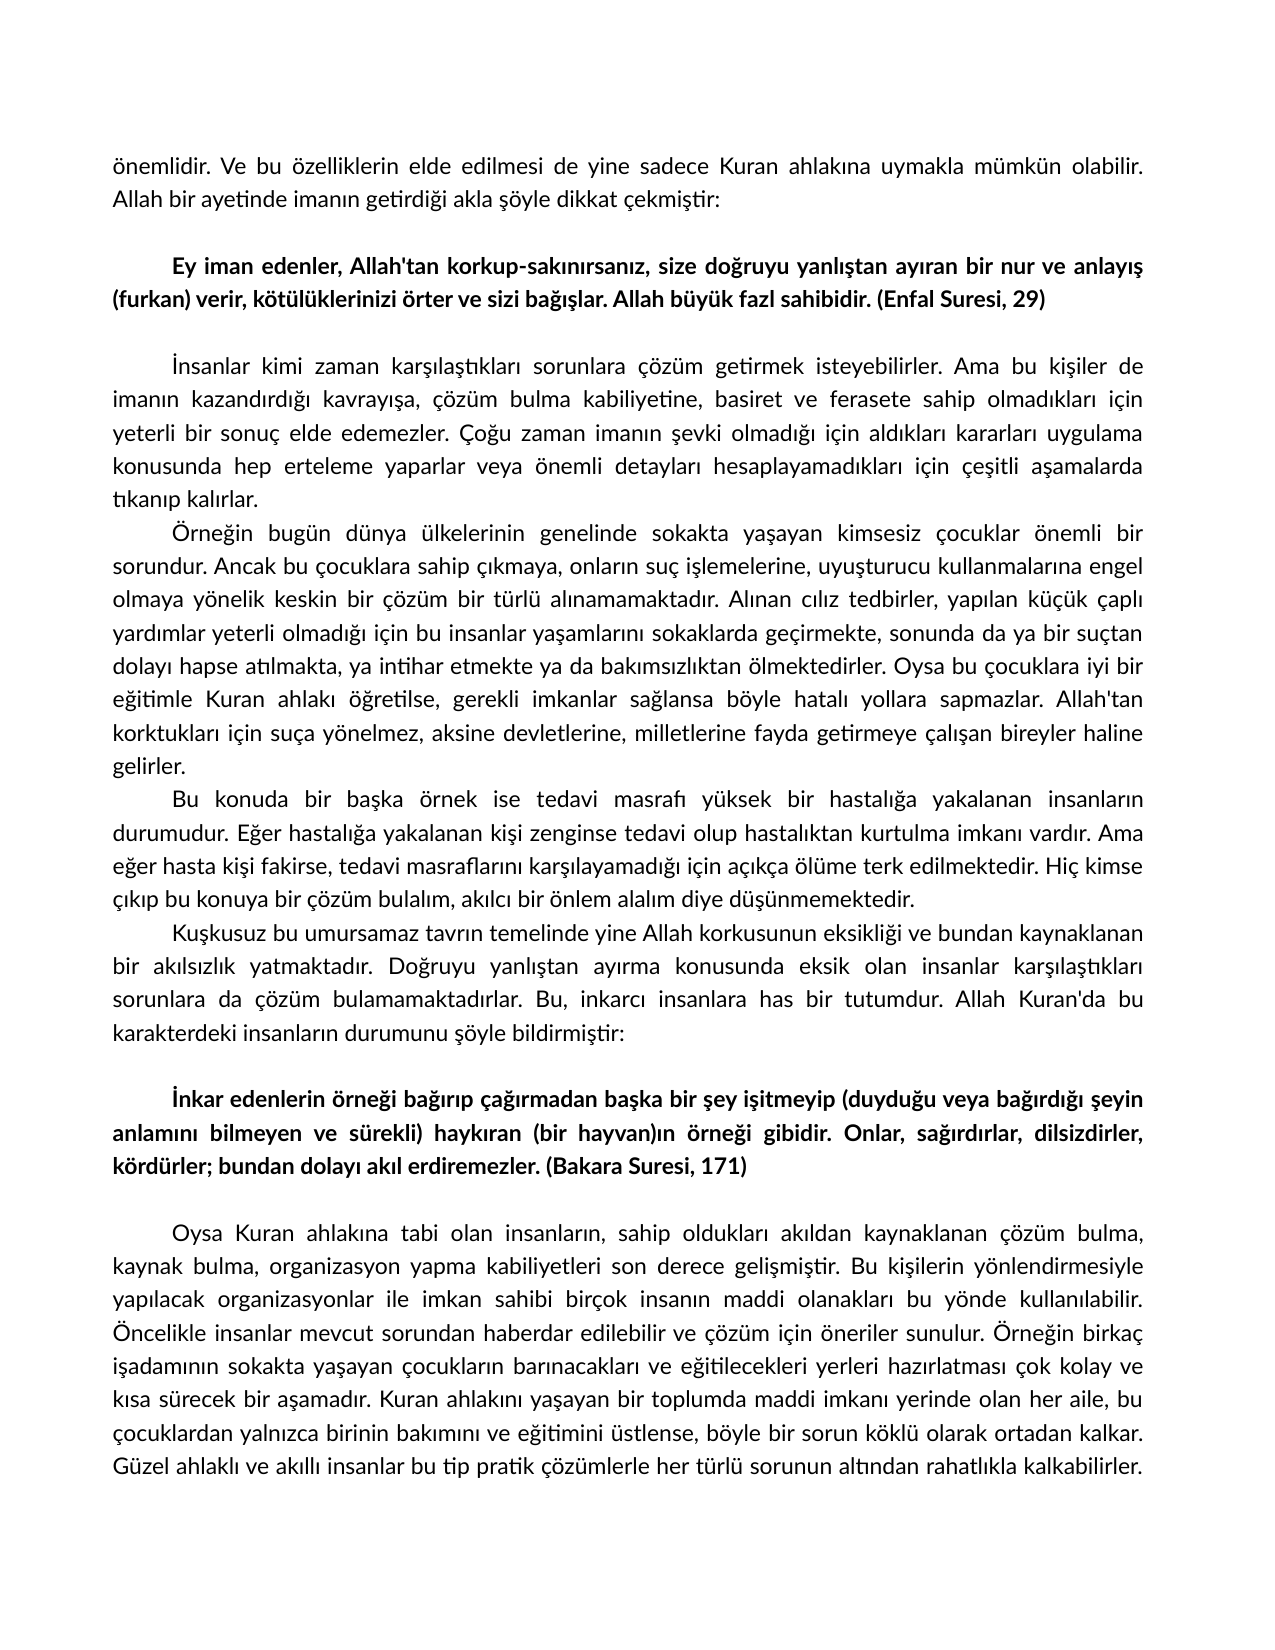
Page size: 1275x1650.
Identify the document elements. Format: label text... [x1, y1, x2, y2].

text Örneğin bugün dünya ülkelerinin genelinde sokakta yaşayan kimsesiz çocuklar önemli bir sorundur. Ancak bu çocuklara sahip çıkmaya, onların suç işlemelerine, uyuşturucu kullanmalarına engel olmaya yönelik keskin bir çözüm bir türlü alınamamaktadır. Alınan cılız tedbirler, yapılan küçük çaplı yardımlar yeterli olmadığı için bu insanlar yaşamlarını sokaklarda geçirmekte, sonunda da ya bir suçtan dolayı hapse atılmakta, ya intihar etmekte ya da bakımsızlıktan ölmektedirler. Oysa bu çocuklara iyi bir eğitimle Kuran ahlakı öğretilse, gerekli imkanlar sağlansa böyle hatalı yollara sapmazlar. Allah'tan korktukları için suça yönelmez, aksine devletlerine, milletlerine fayda getirmeye çalışan bireyler haline gelirler. [112, 514, 1145, 781]
text Bu konuda bir başka örnek ise tedavi masrafı yüksek bir hastalığa yakalanan insanların durumudur. Eğer hastalığa yakalanan kişi zenginse tedavi olup hastalıktan kurtulma imkanı vardır. Ama eğer hasta kişi fakirse, tedavi masraflarını karşılayamadığı için açıkça ölüme terk edilmektedir. Hiç kimse çıkıp bu konuya bir çözüm bulalım, akılcı bir önlem alalım diye düşünmemektedir. [112, 781, 1145, 914]
text Kuşkusuz bu umursamaz tavrın temelinde yine Allah korkusunun eksikliği ve bundan kaynaklanan bir akılsızlık yatmaktadır. Doğruyu yanlıştan ayırma konusunda eksik olan insanlar karşılaştıkları sorunlara da çözüm bulamamaktadırlar. Bu, inkarcı insanlara has bir tutumdur. Allah Kuran'da bu karakterdeki insanların durumunu şöyle bildirmiştir: [112, 914, 1145, 1048]
text Oysa Kuran ahlakına tabi olan insanların, sahip oldukları akıldan kaynaklanan çözüm bulma, kaynak bulma, organizasyon yapma kabiliyetleri son derece gelişmiştir. Bu kişilerin yönlendirmesiyle yapılacak organizasyonlar ile imkan sahibi birçok insanın maddi olanakları bu yönde kullanılabilir. Öncelikle insanlar mevcut sorundan haberdar edilebilir ve çözüm için öneriler sunulur. Örneğin birkaç işadamının sokakta yaşayan çocukların barınacakları ve eğitilecekleri yerleri hazırlatması çok kolay ve kısa sürecek bir aşamadır. Kuran ahlakını yaşayan bir toplumda maddi imkanı yerinde olan her aile, bu çocuklardan yalnızca birinin bakımını ve eğitimini üstlense, böyle bir sorun köklü olarak ortadan kalkar. Güzel ahlaklı ve akıllı insanlar bu tip pratik çözümlerle her türlü sorunun altından rahatlıkla kalkabilirler. [112, 1214, 1145, 1481]
text önemlidir. Ve bu özelliklerin elde edilmesi de yine sadece Kuran ahlakına uymakla mümkün olabilir. Allah bir ayetinde imanın getirdiği akla şöyle dikkat çekmiştir: [112, 148, 1145, 214]
text İnsanlar kimi zaman karşılaştıkları sorunlara çözüm getirmek isteyebilirler. Ama bu kişiler de imanın kazandırdığı kavrayışa, çözüm bulma kabiliyetine, basiret ve ferasete sahip olmadıkları için yeterli bir sonuç elde edemezler. Çoğu zaman imanın şevki olmadığı için aldıkları kararları uygulama konusunda hep erteleme yaparlar veya önemli detayları hesaplayamadıkları için çeşitli aşamalarda tıkanıp kalırlar. [112, 348, 1145, 514]
text Ey iman edenler, Allah'tan korkup-sakınırsanız, size doğruyu yanlıştan ayıran bir nur ve anlayış (furkan) verir, kötülüklerinizi örter ve sizi bağışlar. Allah büyük fazl sahibidir. (Enfal Suresi, 29) [112, 248, 1145, 314]
text İnkar edenlerin örneği bağırıp çağırmadan başka bir şey işitmeyip (duyduğu veya bağırdığı şeyin anlamını bilmeyen ve sürekli) haykıran (bir hayvan)ın örneği gibidir. Onlar, sağırdırlar, dilsizdirler, kördürler; bundan dolayı akıl erdiremezler. (Bakara Suresi, 171) [112, 1081, 1145, 1181]
